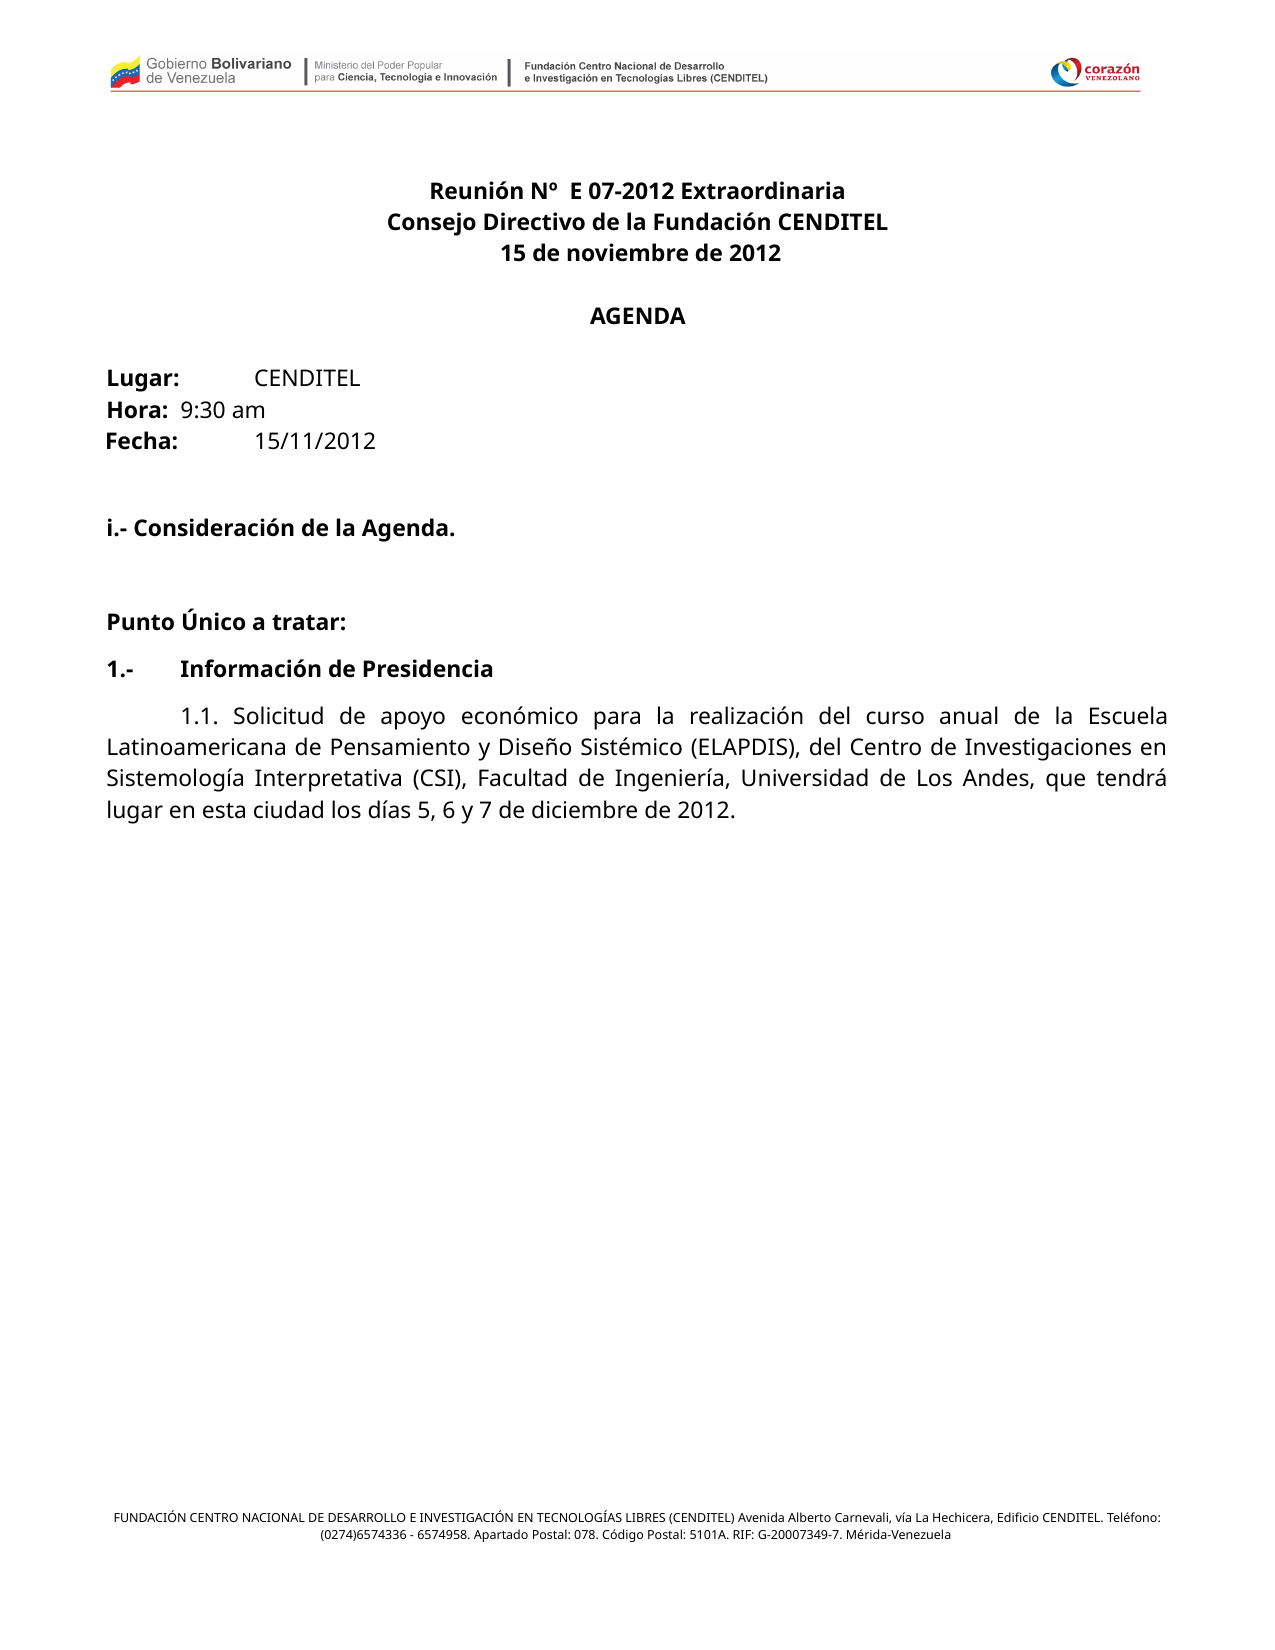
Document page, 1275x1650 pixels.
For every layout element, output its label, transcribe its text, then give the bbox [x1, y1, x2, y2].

text 1.1. Solicitud de apoyo económico para la realización del curso anual de la Escuela Latinoamericana de Pensamiento y Diseño Sistémico (ELAPDIS), del Centro de Investigaciones en Sistemología Interpretativa (CSI), Facultad de Ingeniería, Universidad de Los Andes, que tendrá lugar en esta ciudad los días 5, 6 y 7 de diciembre de 2012. [106, 700, 1169, 825]
text Lugar: CENDITEL [106, 362, 1169, 394]
text Fecha: 15/11/2012 [105, 425, 1169, 456]
subtitle AGENDA [106, 300, 1169, 331]
text 1.- Información de Presidencia [106, 653, 1169, 684]
text Punto Único a tratar: [106, 606, 1169, 637]
picture [110, 50, 1141, 92]
text i.- Consideración de la Agenda. [106, 512, 1169, 544]
text Consejo Directivo de la Fundación CENDITEL [106, 206, 1169, 237]
text 15 de noviembre de 2012 [106, 237, 1169, 269]
text Reunión Nº E 07-2012 Extraordinaria [106, 175, 1169, 206]
text Hora: 9:30 am [106, 394, 1169, 425]
